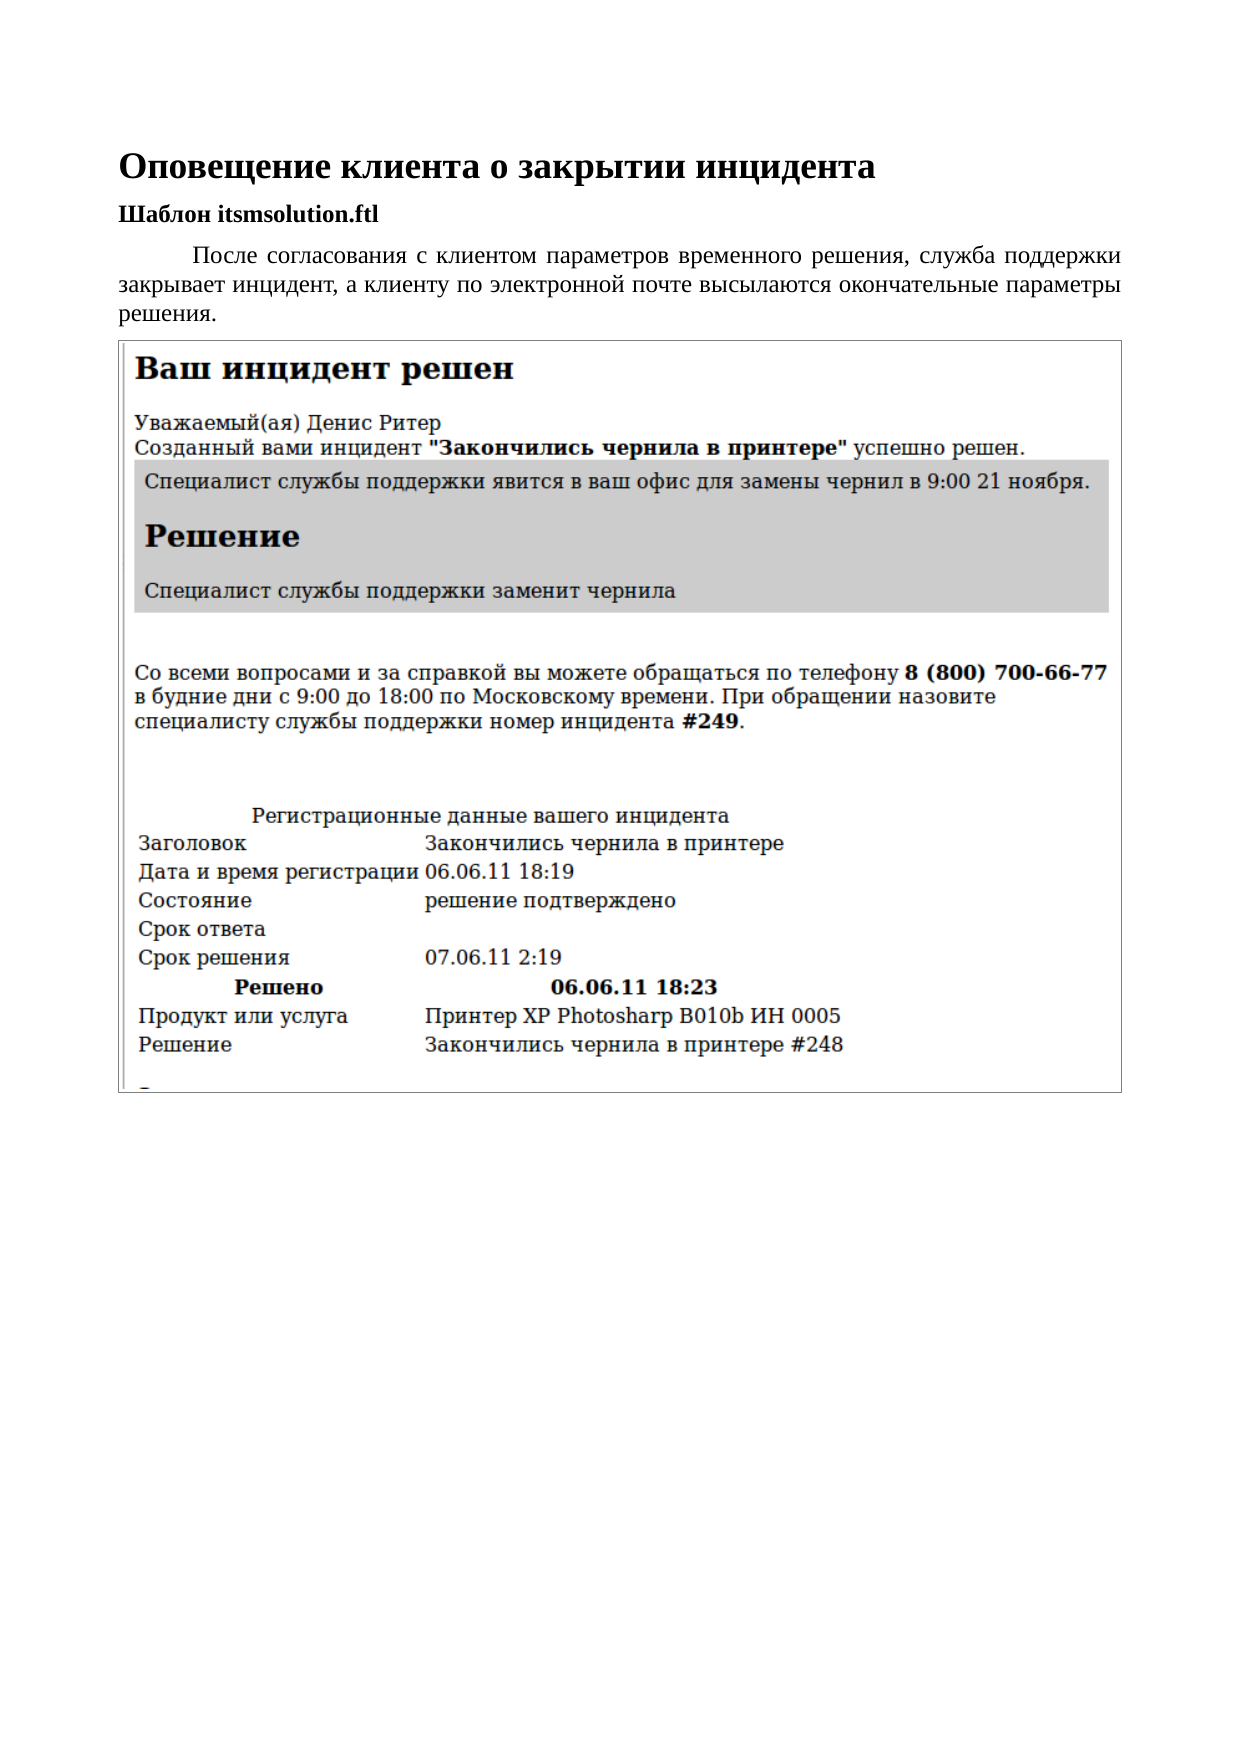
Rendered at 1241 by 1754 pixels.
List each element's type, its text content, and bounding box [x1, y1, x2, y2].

picture [122, 343, 1119, 1089]
text Шаблон itsmsolution.ftl [118, 198, 1122, 228]
text После согласования с клиентом параметров временного решения, служба поддержки закрывает инцидент, а клиенту по электронной почте высылаются окончательные параметры решения. [118, 240, 1122, 327]
subtitle Оповещение клиента о закрытии инцидента [118, 143, 1122, 186]
